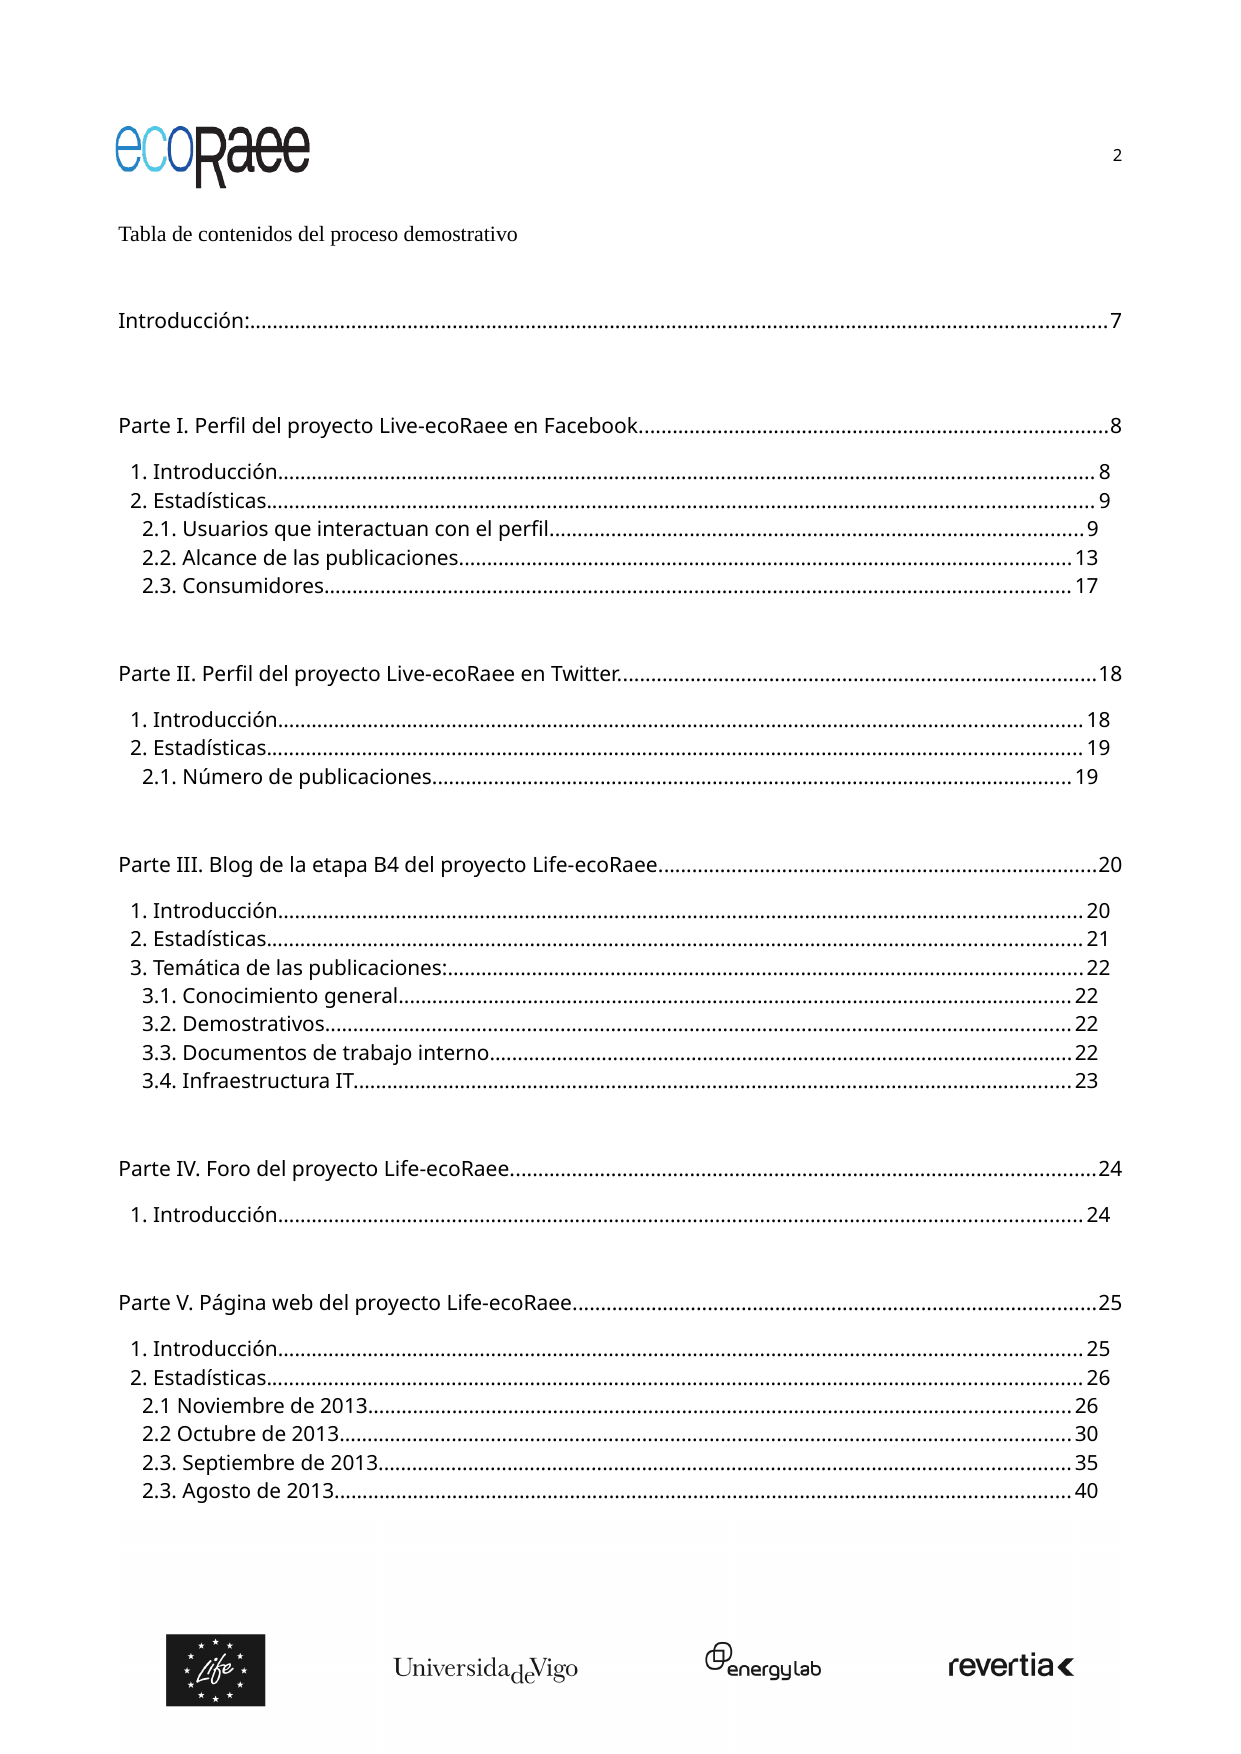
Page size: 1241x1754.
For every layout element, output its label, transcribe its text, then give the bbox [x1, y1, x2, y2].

text 2.3. Agosto de 2013. 40 [118, 1476, 1122, 1505]
text 1. Introducción. 20 [118, 896, 1122, 924]
text 3.1. Conocimiento general. 22 [118, 981, 1122, 1009]
picture [114, 124, 311, 190]
text 2.3. Consumidores. 17 [118, 571, 1122, 600]
text 1. Introducción. 18 [118, 705, 1122, 733]
text 2.3. Septiembre de 2013. 35 [118, 1448, 1122, 1476]
text 2. Estadísticas. 9 [118, 486, 1122, 514]
text 2.1. Número de publicaciones. 19 [118, 762, 1122, 790]
text 2.1. Usuarios que interactuan con el perfil. 9 [118, 514, 1122, 543]
text 3. Temática de las publicaciones: 22 [118, 953, 1122, 981]
text Parte II. Perfil del proyecto Live-ecoRaee en Twitter. 18 [118, 659, 1122, 687]
text 3.4. Infraestructura IT. 23 [118, 1066, 1122, 1095]
text Parte I. Perfil del proyecto Live-ecoRaee en Facebook. 8 [118, 411, 1122, 440]
text 1. Introducción. 8 [118, 457, 1122, 486]
text 2. Estadísticas. 19 [118, 733, 1122, 762]
text Tabla de contenidos del proceso demostrativo [118, 221, 1122, 247]
text 2.2 Octubre de 2013. 30 [118, 1419, 1122, 1448]
text Parte V. Página web del proyecto Life-ecoRaee. 25 [118, 1288, 1122, 1316]
text 2.2. Alcance de las publicaciones. 13 [118, 543, 1122, 571]
text 2.1 Noviembre de 2013. 26 [118, 1391, 1122, 1419]
text 1. Introducción. 25 [118, 1334, 1122, 1363]
text 2. Estadísticas. 21 [118, 924, 1122, 953]
text 2. Estadísticas. 26 [118, 1363, 1122, 1391]
text 1. Introducción. 24 [118, 1200, 1122, 1229]
picture [118, 1514, 1123, 1754]
text 3.3. Documentos de trabajo interno. 22 [118, 1038, 1122, 1066]
text 3.2. Demostrativos. 22 [118, 1009, 1122, 1038]
text Parte IV. Foro del proyecto Life-ecoRaee. 24 [118, 1154, 1122, 1183]
text Parte III. Blog de la etapa B4 del proyecto Life-ecoRaee. 20 [118, 849, 1122, 878]
text Introducción: 7 [118, 306, 1122, 334]
